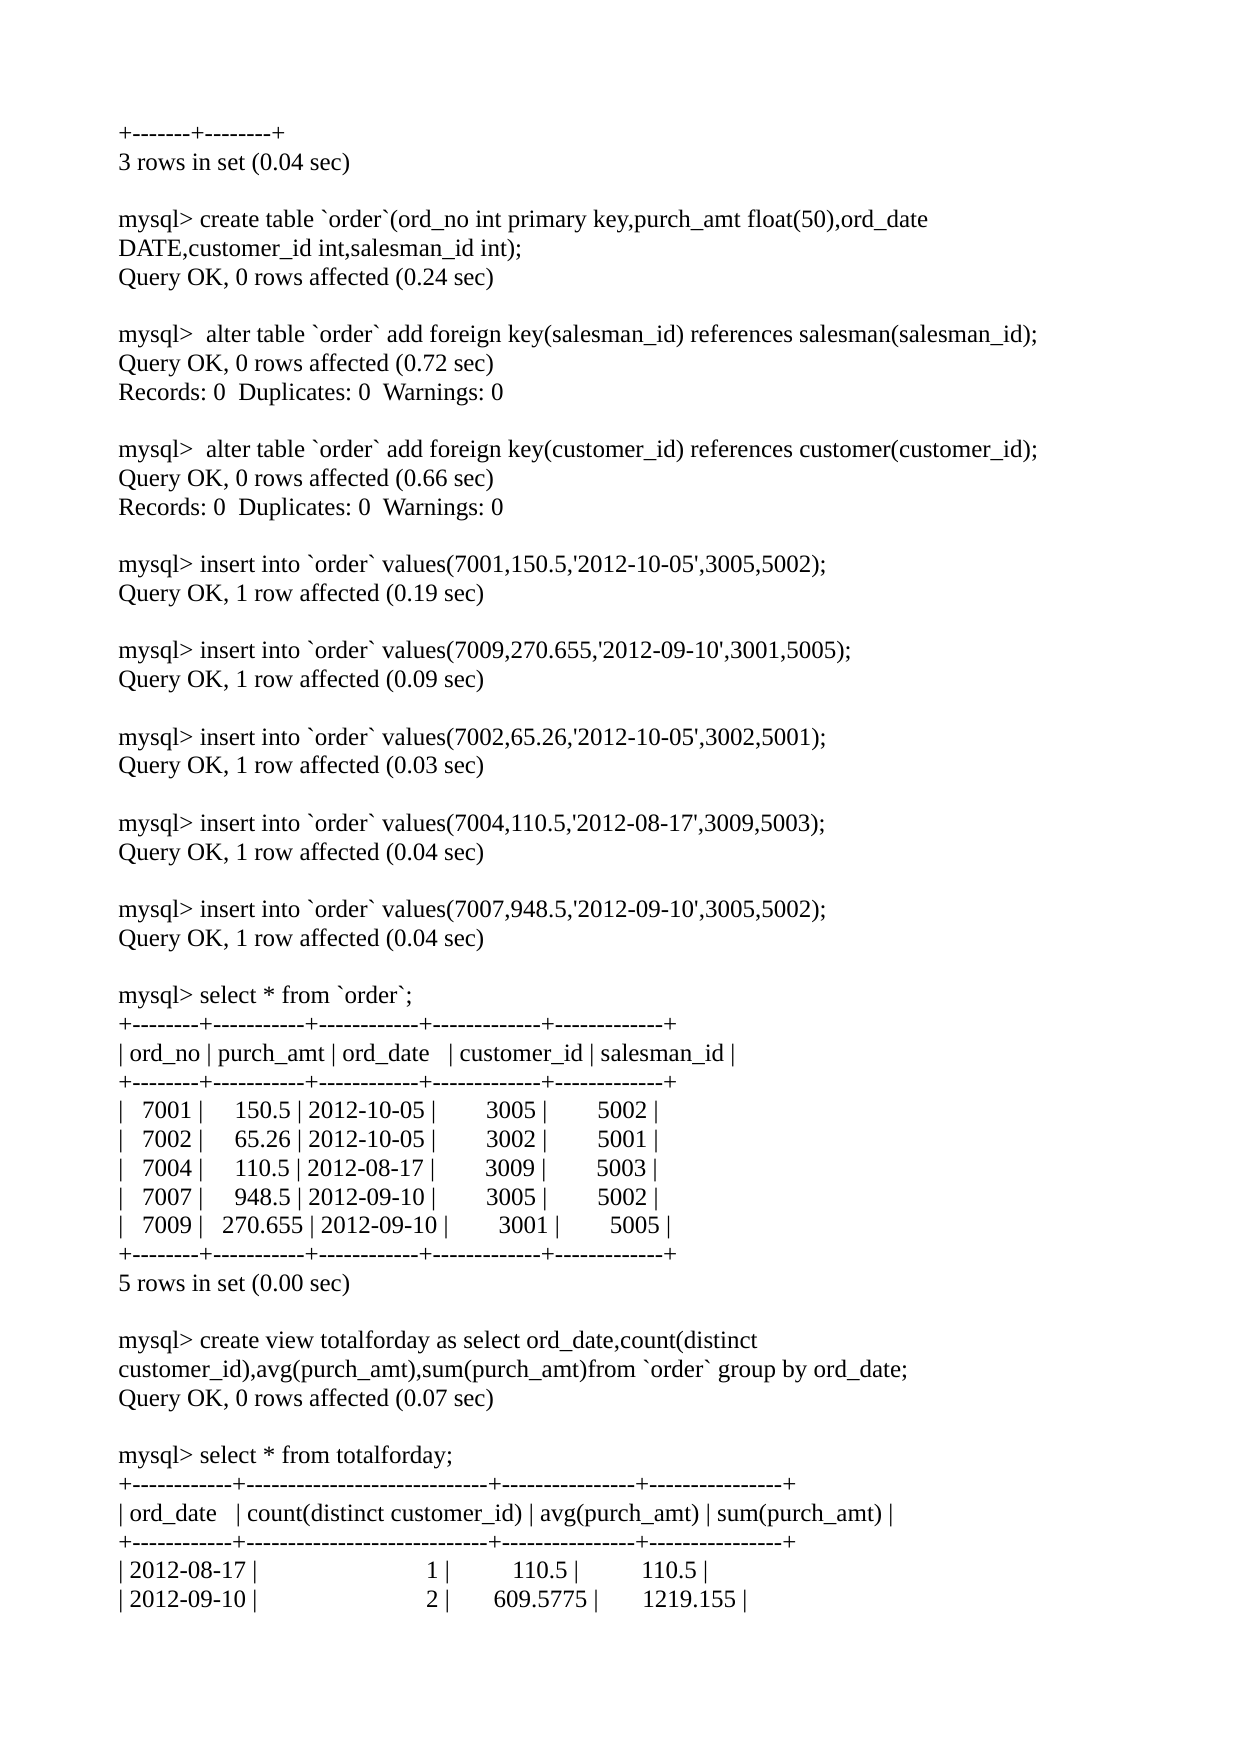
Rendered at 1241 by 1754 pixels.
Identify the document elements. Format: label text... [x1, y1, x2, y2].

text mysql> insert into `order` values(7004,110.5,'2012-08-17',3009,5003); [118, 808, 1122, 837]
text 3 rows in set (0.04 sec) [118, 147, 1122, 176]
text mysql> select * from totalforday; [118, 1441, 1122, 1469]
text | ord_no | purch_amt | ord_date | customer_id | salesman_id | [118, 1038, 1122, 1067]
text mysql> insert into `order` values(7007,948.5,'2012-09-10',3005,5002); [118, 894, 1122, 923]
text Query OK, 0 rows affected (0.07 sec) [118, 1383, 1122, 1412]
text 5 rows in set (0.00 sec) [118, 1268, 1122, 1297]
text Query OK, 1 row affected (0.04 sec) [118, 923, 1122, 952]
text | 7002 | 65.26 | 2012-10-05 | 3002 | 5001 | [118, 1124, 1122, 1153]
text mysql> insert into `order` values(7002,65.26,'2012-10-05',3002,5001); [118, 722, 1122, 751]
text Query OK, 0 rows affected (0.72 sec) [118, 348, 1122, 377]
text Query OK, 1 row affected (0.09 sec) [118, 664, 1122, 693]
text +-------+--------+ [118, 118, 1122, 147]
text mysql> insert into `order` values(7001,150.5,'2012-10-05',3005,5002); [118, 549, 1122, 578]
text mysql> create table `order`(ord_no int primary key,purch_amt float(50),ord_date DATE,customer_id int,salesman_id int); [118, 204, 1122, 262]
text +--------+-----------+------------+-------------+-------------+ [118, 1067, 1122, 1096]
text | 2012-09-10 | 2 | 609.5775 | 1219.155 | [118, 1584, 1122, 1613]
text Query OK, 0 rows affected (0.24 sec) [118, 262, 1122, 291]
text mysql> create view totalforday as select ord_date,count(distinct customer_id),avg(purch_amt),sum(purch_amt)from `order` group by ord_date; [118, 1326, 1122, 1383]
text +--------+-----------+------------+-------------+-------------+ [118, 1009, 1122, 1038]
text Records: 0 Duplicates: 0 Warnings: 0 [118, 492, 1122, 521]
text Query OK, 1 row affected (0.03 sec) [118, 751, 1122, 779]
text | 7009 | 270.655 | 2012-09-10 | 3001 | 5005 | [118, 1211, 1122, 1239]
text mysql> alter table `order` add foreign key(customer_id) references customer(customer_id); [118, 434, 1122, 463]
text +------------+-----------------------------+----------------+----------------+ [118, 1469, 1122, 1498]
text | 7004 | 110.5 | 2012-08-17 | 3009 | 5003 | [118, 1153, 1122, 1182]
text mysql> insert into `order` values(7009,270.655,'2012-09-10',3001,5005); [118, 636, 1122, 664]
text mysql> alter table `order` add foreign key(salesman_id) references salesman(salesman_id); [118, 319, 1122, 348]
text | 2012-08-17 | 1 | 110.5 | 110.5 | [118, 1556, 1122, 1584]
text +--------+-----------+------------+-------------+-------------+ [118, 1239, 1122, 1268]
text | 7001 | 150.5 | 2012-10-05 | 3005 | 5002 | [118, 1096, 1122, 1124]
text +------------+-----------------------------+----------------+----------------+ [118, 1527, 1122, 1556]
text Query OK, 1 row affected (0.04 sec) [118, 837, 1122, 866]
text | ord_date | count(distinct customer_id) | avg(purch_amt) | sum(purch_amt) | [118, 1498, 1122, 1527]
text | 7007 | 948.5 | 2012-09-10 | 3005 | 5002 | [118, 1182, 1122, 1211]
text Records: 0 Duplicates: 0 Warnings: 0 [118, 377, 1122, 406]
text Query OK, 1 row affected (0.19 sec) [118, 578, 1122, 607]
text Query OK, 0 rows affected (0.66 sec) [118, 463, 1122, 492]
text mysql> select * from `order`; [118, 981, 1122, 1009]
